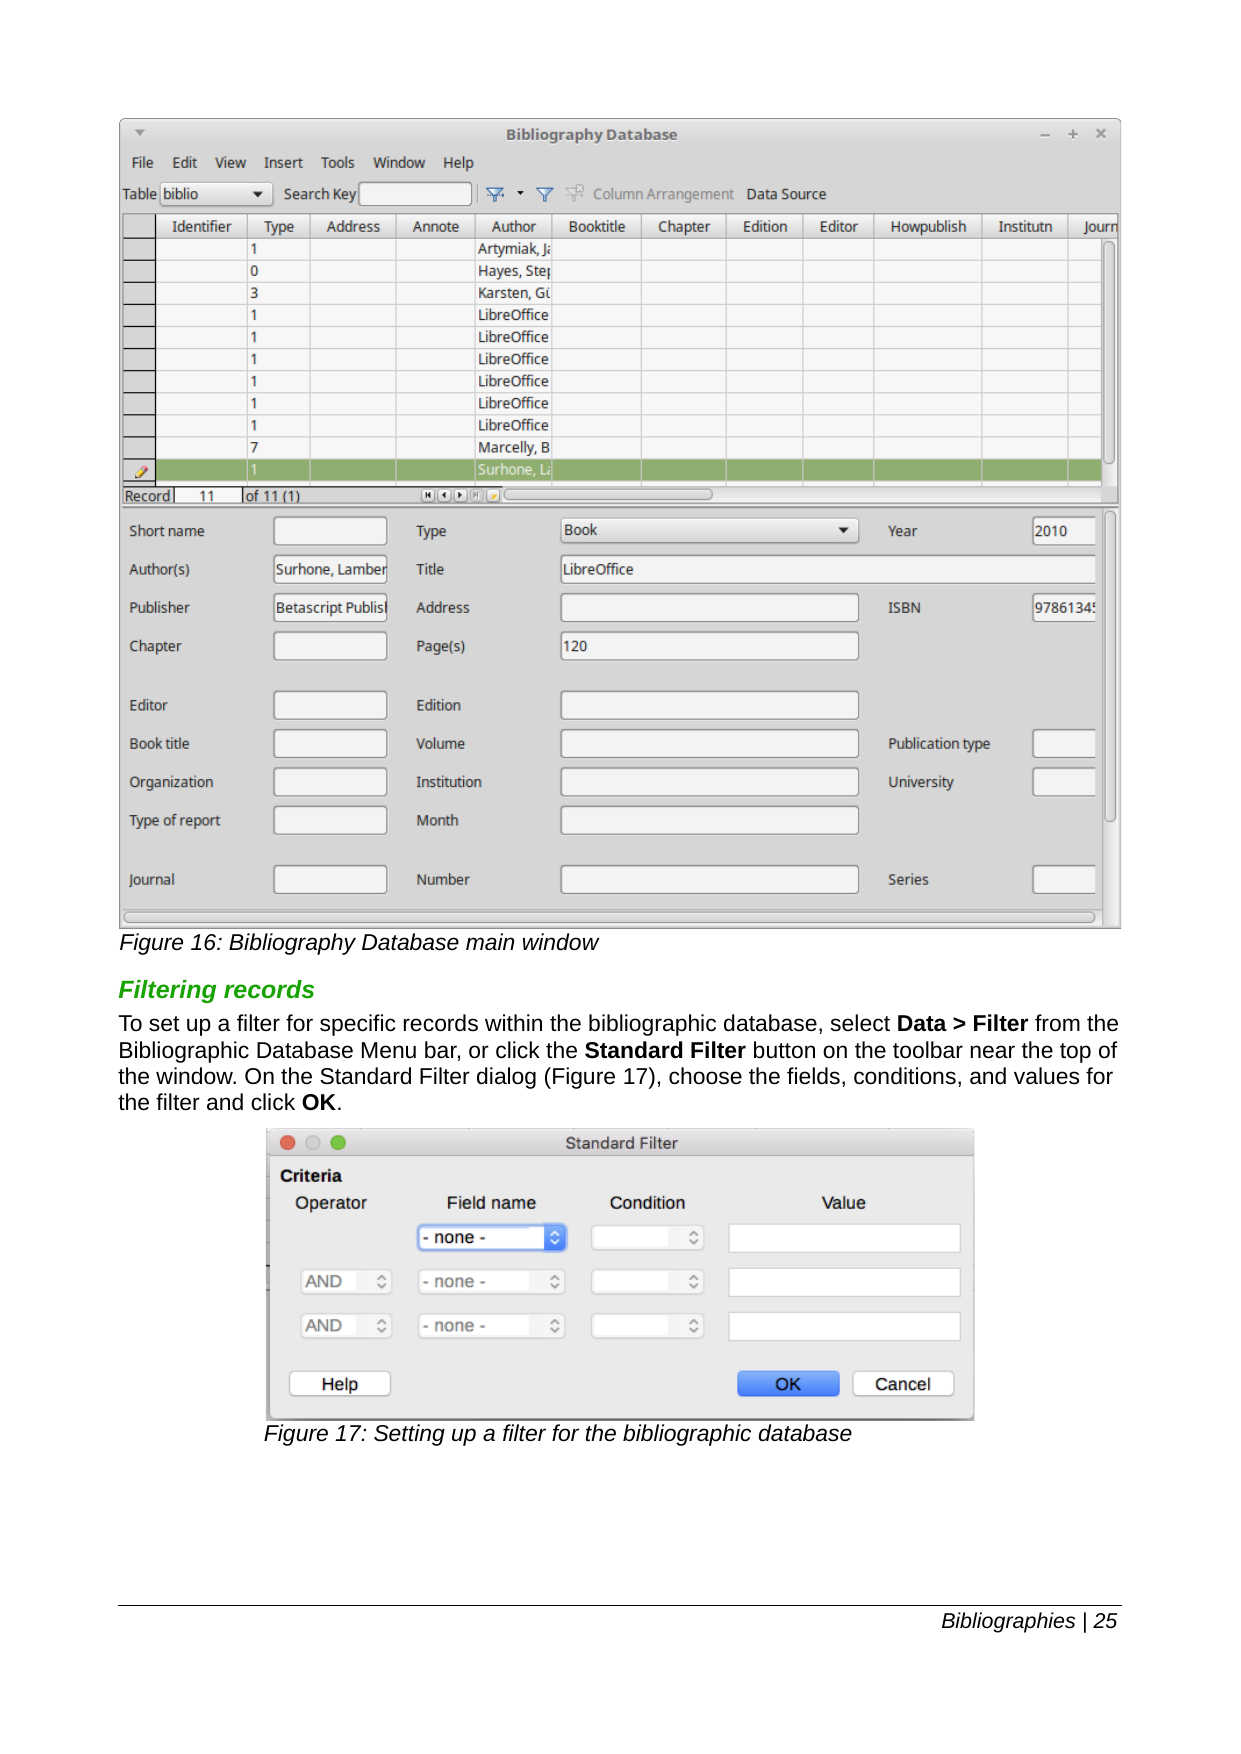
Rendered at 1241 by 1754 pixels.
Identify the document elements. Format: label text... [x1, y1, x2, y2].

text Figure 16: Bibliography Database main window [119, 929, 1121, 955]
picture [119, 118, 1122, 929]
picture [265, 1128, 975, 1421]
subtitle Filtering records [118, 976, 1122, 1004]
text To set up a filter for specific records within the bibliographic database, select Data > Filter from the Bibliographic Database Menu bar, or click the Standard Filter button on the toolbar near the top of the window. On the Standard Filter dialog (Figure 17), choose the fields, conditions, and values for the filter and click OK. [118, 1010, 1122, 1116]
text Figure 17: Setting up a filter for the bibliographic database [264, 1128, 977, 1447]
